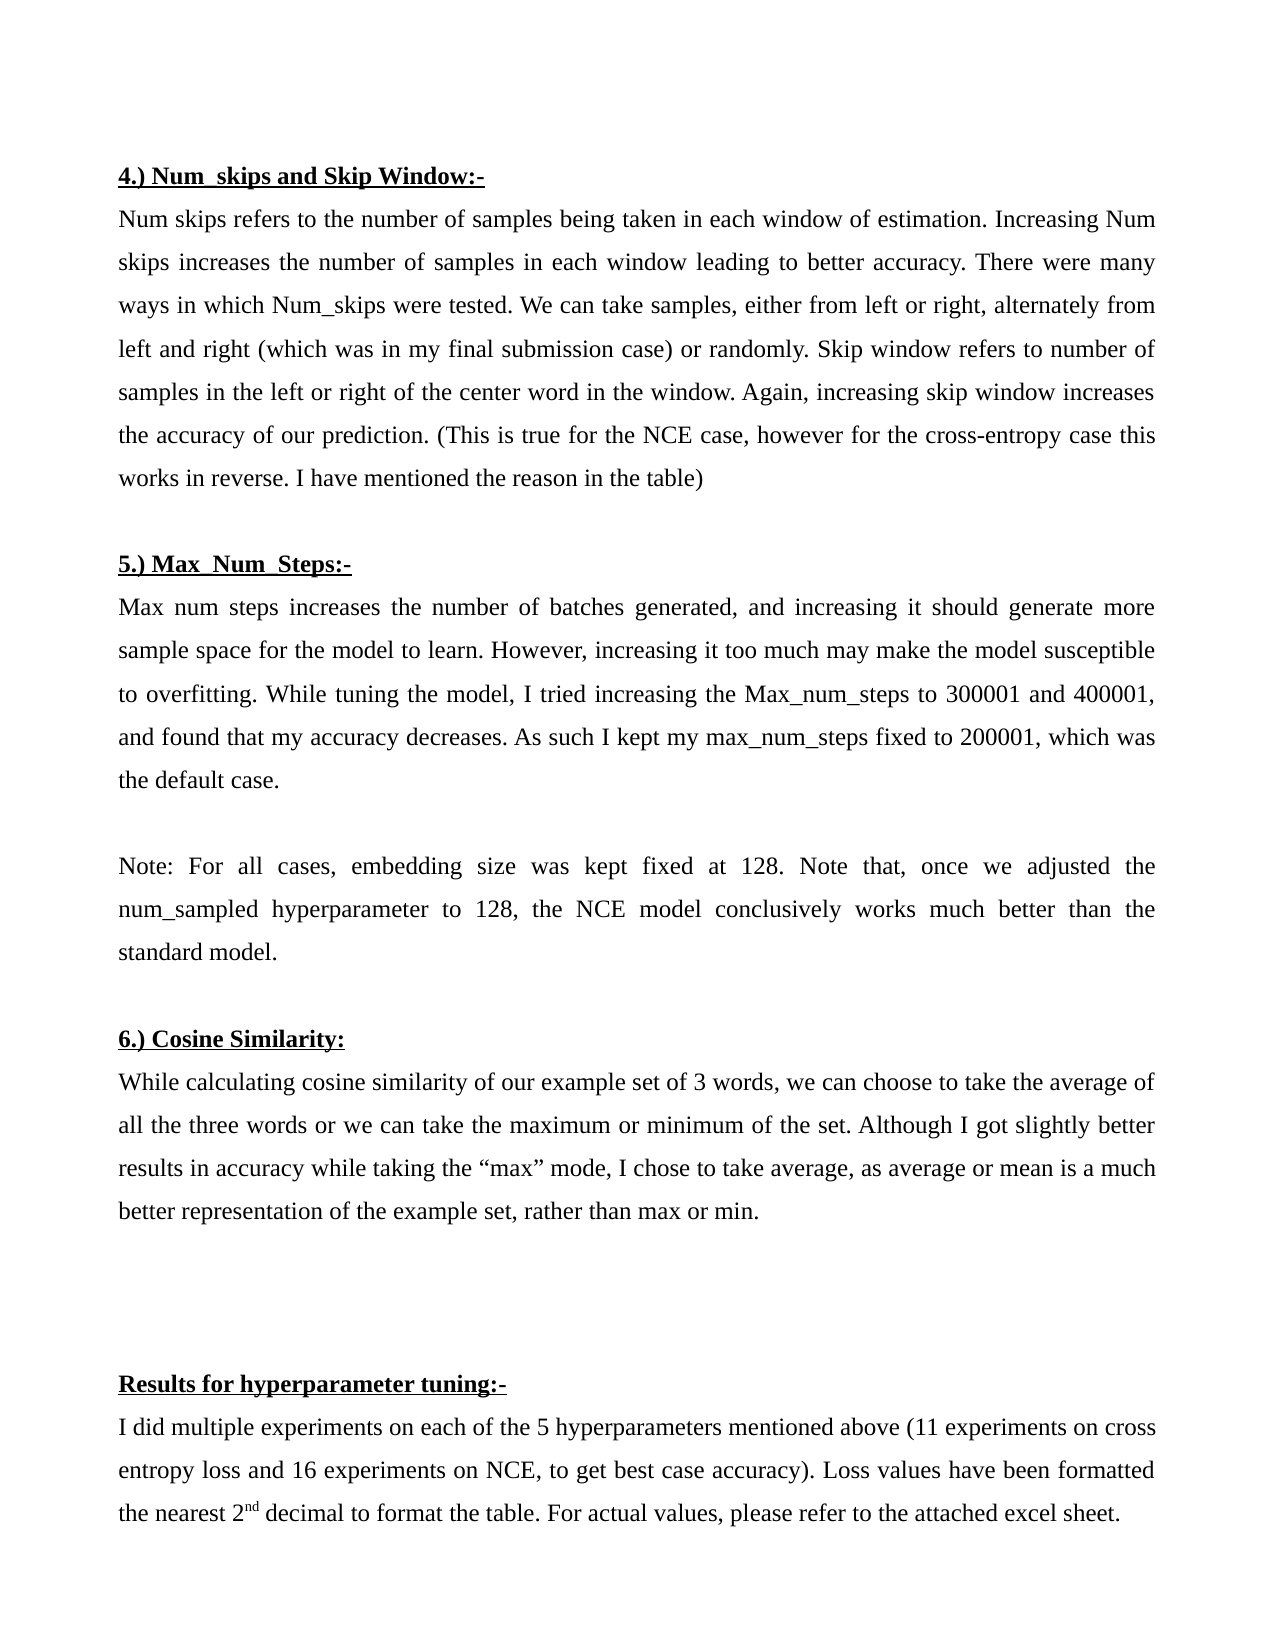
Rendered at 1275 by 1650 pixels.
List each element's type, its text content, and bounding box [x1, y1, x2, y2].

text I did multiple experiments on each of the 5 hyperparameters mentioned above (11 experiments on cross entropy loss and 16 experiments on NCE, to get best case accuracy). Loss values have been formatted the nearest 2nd decimal to format the table. For actual values, please refer to the attached excel sheet. [118, 1412, 1157, 1527]
text Results for hyperparameter tuning:- [118, 1369, 1157, 1397]
text Max num steps increases the number of batches generated, and increasing it should generate more sample space for the model to learn. However, increasing it too much may make the model susceptible to overfitting. While tuning the model, I tried increasing the Max_num_steps to 300001 and 400001, and found that my accuracy decreases. As such I kept my max_num_steps fixed to 200001, which was the default case. [118, 592, 1157, 794]
text 4.) Num_skips and Skip Window:- [118, 161, 1157, 190]
text While calculating cosine similarity of our example set of 3 words, we can choose to take the average of all the three words or we can take the maximum or minimum of the set. Although I got slightly better results in accuracy while taking the “max” mode, I chose to take average, as average or mean is a much better representation of the example set, rather than max or min. [118, 1067, 1157, 1225]
text Num skips refers to the number of samples being taken in each window of estimation. Increasing Num skips increases the number of samples in each window leading to better accuracy. There were many ways in which Num_skips were tested. We can take samples, either from left or right, alternately from left and right (which was in my final submission case) or randomly. Skip window refers to number of samples in the left or right of the center word in the window. Again, increasing skip window increases the accuracy of our prediction. (This is true for the NCE case, however for the cross-entropy case this works in reverse. I have mentioned the reason in the table) [118, 204, 1157, 492]
text Note: For all cases, embedding size was kept fixed at 128. Note that, once we adjusted the num_sampled hyperparameter to 128, the NCE model conclusively works much better than the standard model. [118, 851, 1157, 966]
text 6.) Cosine Similarity: [118, 1024, 1157, 1052]
text 5.) Max_Num_Steps:- [118, 549, 1157, 578]
